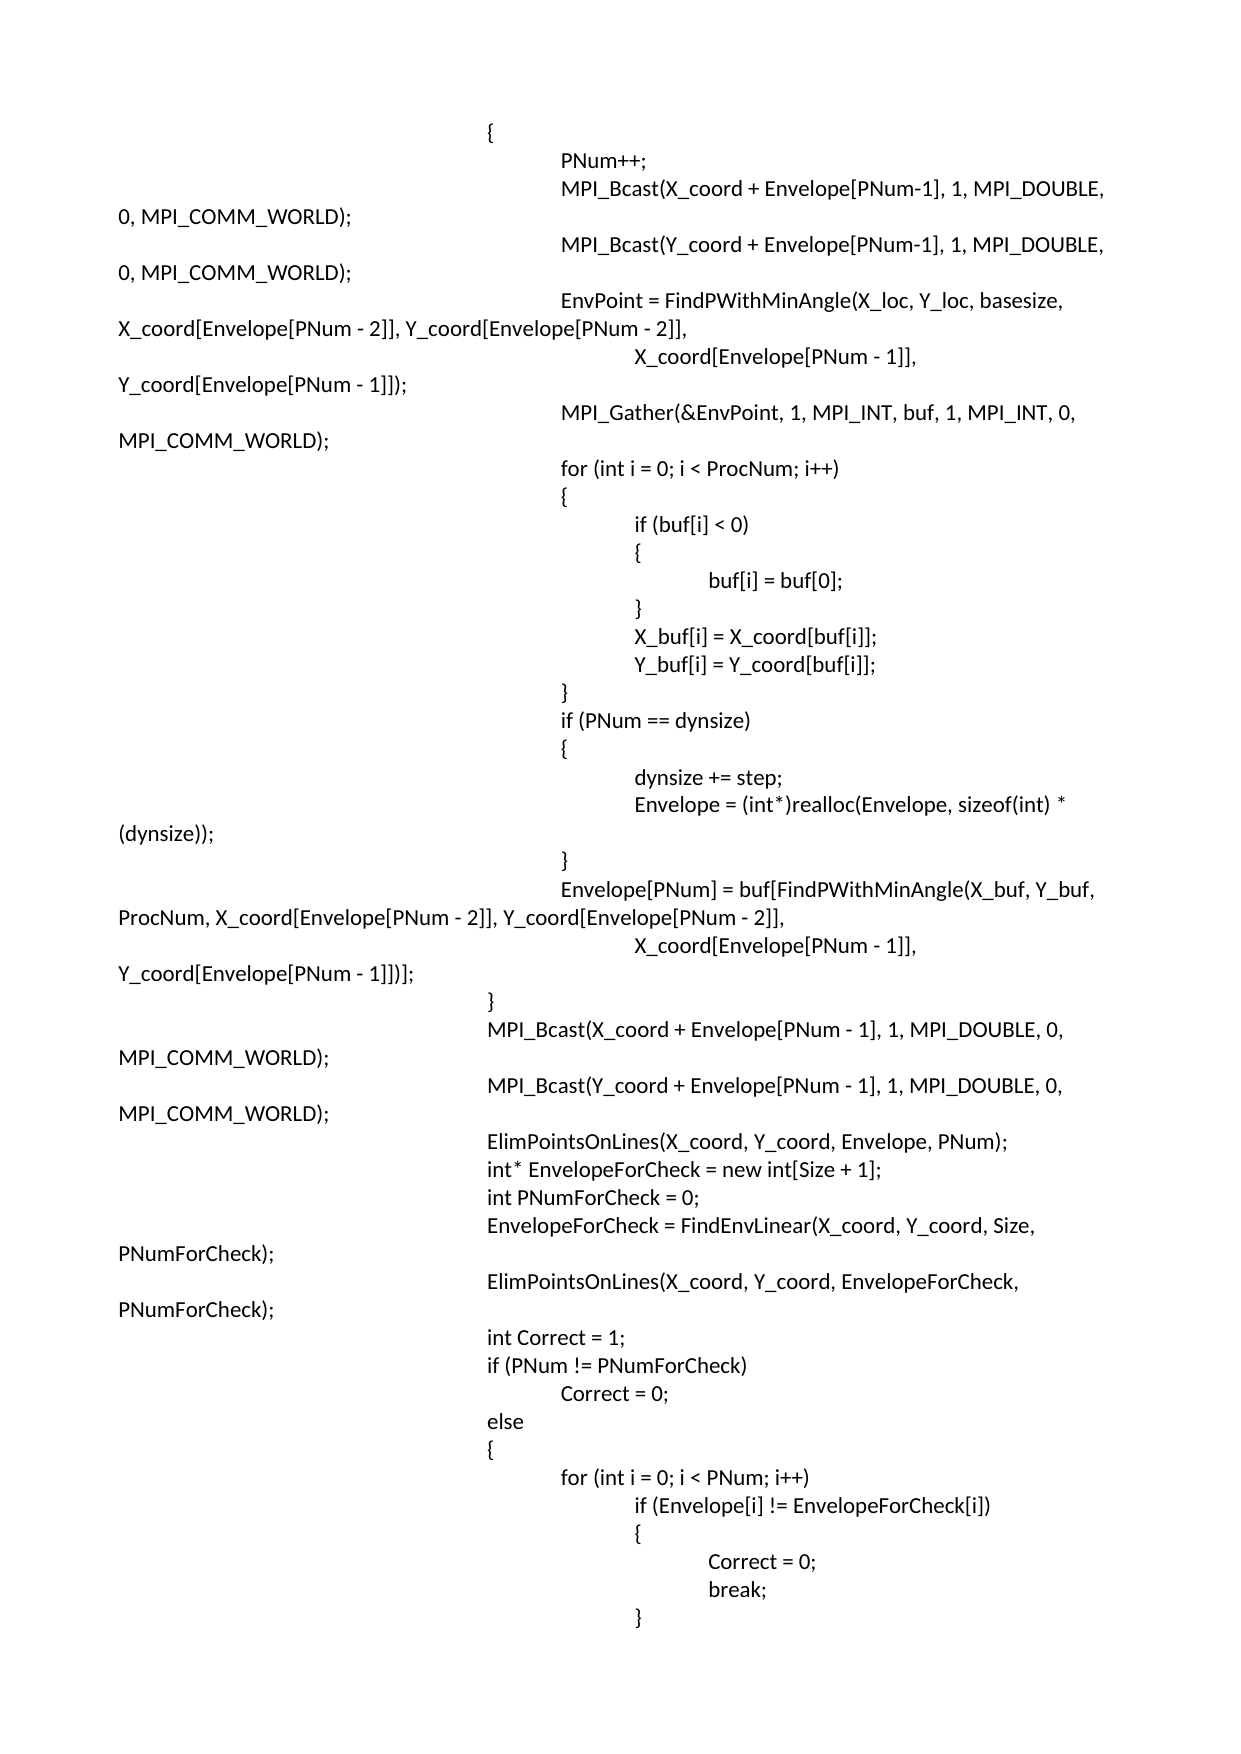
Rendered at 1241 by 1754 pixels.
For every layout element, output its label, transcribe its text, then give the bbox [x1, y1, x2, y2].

text if (PNum == dynsize) [118, 707, 1122, 734]
text int* EnvelopeForCheck = new int[Size + 1]; [118, 1155, 1122, 1183]
text int PNumForCheck = 0; [118, 1183, 1122, 1211]
text X_buf[i] = X_coord[buf[i]]; [118, 622, 1122, 651]
text for (int i = 0; i < PNum; i++) [118, 1463, 1122, 1491]
text Y_buf[i] = Y_coord[buf[i]]; [118, 651, 1122, 678]
text dynsize += step; [118, 763, 1122, 791]
text MPI_Bcast(X_coord + Envelope[PNum - 1], 1, MPI_DOUBLE, 0, MPI_COMM_WORLD); [118, 1015, 1122, 1071]
text break; [118, 1575, 1122, 1603]
text if (buf[i] < 0) [118, 510, 1122, 538]
text else [118, 1407, 1122, 1435]
text { [118, 734, 1122, 763]
text { [118, 482, 1122, 510]
text if (Envelope[i] != EnvelopeForCheck[i]) [118, 1491, 1122, 1519]
text } [118, 847, 1122, 875]
text } [118, 1603, 1122, 1631]
text Correct = 0; [118, 1379, 1122, 1407]
text PNum++; [118, 146, 1122, 174]
text int Correct = 1; [118, 1323, 1122, 1351]
text MPI_Gather(&EnvPoint, 1, MPI_INT, buf, 1, MPI_INT, 0, MPI_COMM_WORLD); [118, 398, 1122, 454]
text MPI_Bcast(Y_coord + Envelope[PNum - 1], 1, MPI_DOUBLE, 0, MPI_COMM_WORLD); [118, 1071, 1122, 1127]
text { [118, 1435, 1122, 1463]
text { [118, 538, 1122, 566]
text } [118, 987, 1122, 1015]
text MPI_Bcast(Y_coord + Envelope[PNum-1], 1, MPI_DOUBLE, 0, MPI_COMM_WORLD); [118, 230, 1122, 286]
text if (PNum != PNumForCheck) [118, 1351, 1122, 1379]
text } [118, 678, 1122, 707]
text EnvelopeForCheck = FindEnvLinear(X_coord, Y_coord, Size, PNumForCheck); [118, 1211, 1122, 1267]
text MPI_Bcast(X_coord + Envelope[PNum-1], 1, MPI_DOUBLE, 0, MPI_COMM_WORLD); [118, 174, 1122, 230]
text { [118, 1519, 1122, 1547]
text { [118, 118, 1122, 146]
text Envelope = (int*)realloc(Envelope, sizeof(int) * (dynsize)); [118, 791, 1122, 847]
text X_coord[Envelope[PNum - 1]], Y_coord[Envelope[PNum - 1]]); [118, 342, 1122, 398]
text Correct = 0; [118, 1547, 1122, 1575]
text ElimPointsOnLines(X_coord, Y_coord, Envelope, PNum); [118, 1127, 1122, 1155]
text X_coord[Envelope[PNum - 1]], Y_coord[Envelope[PNum - 1]])]; [118, 931, 1122, 987]
text EnvPoint = FindPWithMinAngle(X_loc, Y_loc, basesize, X_coord[Envelope[PNum - 2]], Y_coord[Envelope[PNum - 2]], [118, 286, 1122, 342]
text for (int i = 0; i < ProcNum; i++) [118, 454, 1122, 482]
text ElimPointsOnLines(X_coord, Y_coord, EnvelopeForCheck, PNumForCheck); [118, 1267, 1122, 1323]
text } [118, 594, 1122, 622]
text Envelope[PNum] = buf[FindPWithMinAngle(X_buf, Y_buf, ProcNum, X_coord[Envelope[PNum - 2]], Y_coord[Envelope[PNum - 2]], [118, 875, 1122, 931]
text buf[i] = buf[0]; [118, 566, 1122, 594]
